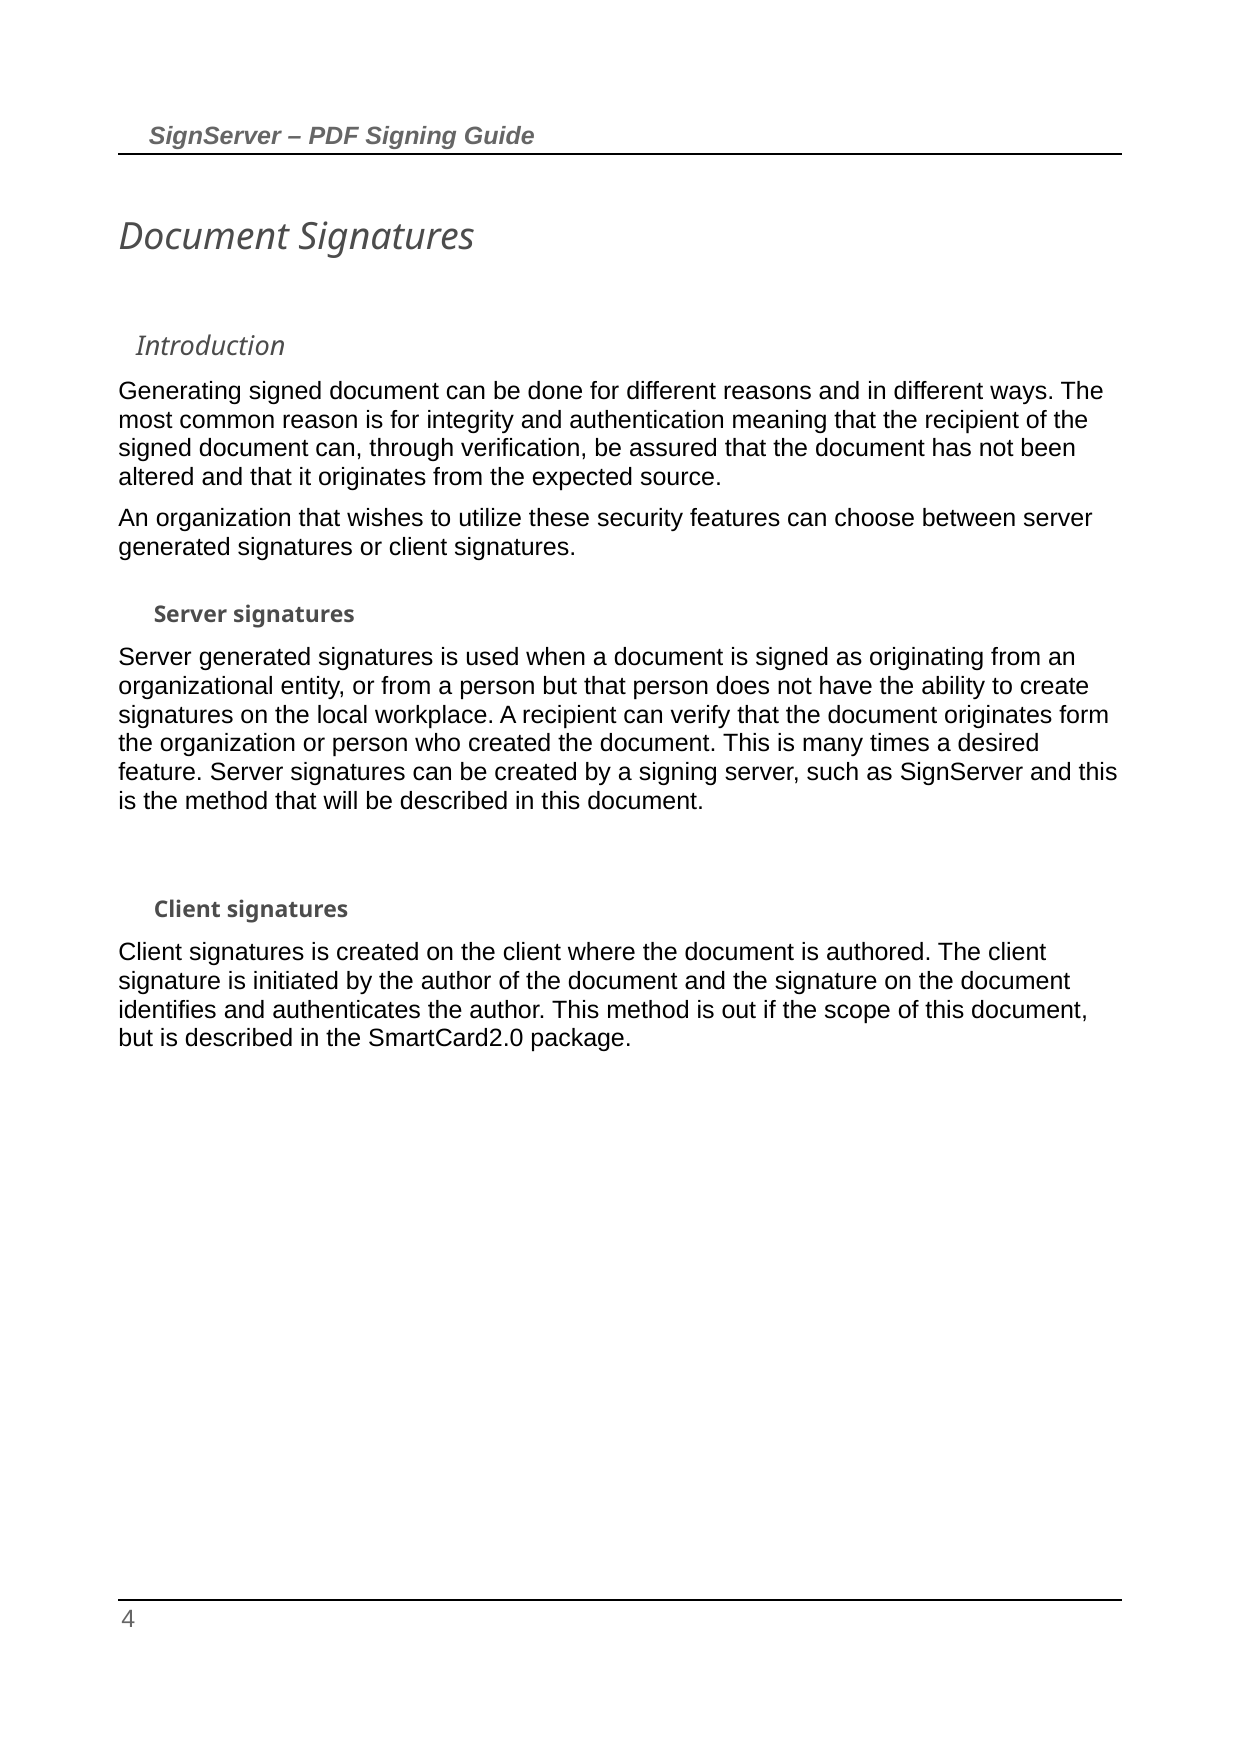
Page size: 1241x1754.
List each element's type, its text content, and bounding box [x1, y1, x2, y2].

text Generating signed document can be done for different reasons and in different ways. The most common reason is for integrity and authentication meaning that the recipient of the signed document can, through verification, be assured that the document has not been altered and that it originates from the expected source. [118, 376, 1122, 491]
text An organization that wishes to utilize these security features can choose between server generated signatures or client signatures. [118, 503, 1122, 561]
subtitle Server signatures [153, 598, 1122, 630]
text Server generated signatures is used when a document is signed as originating from an organizational entity, or from a person but that person does not have the ability to create signatures on the local workplace. A recipient can verify that the document originates form the organization or person who created the document. This is many times a desired feature. Server signatures can be created by a signing server, such as SignServer and this is the method that will be described in this document. [118, 642, 1122, 815]
text Client signatures is created on the client where the document is authored. The client signature is initiated by the author of the document and the signature on the document identifies and authenticates the author. This method is out if the scope of this document, but is described in the SmartCard2.0 package. [118, 937, 1122, 1052]
subtitle Document Signatures [118, 209, 1122, 260]
subtitle Introduction [136, 327, 1122, 363]
subtitle Client signatures [153, 893, 1122, 925]
